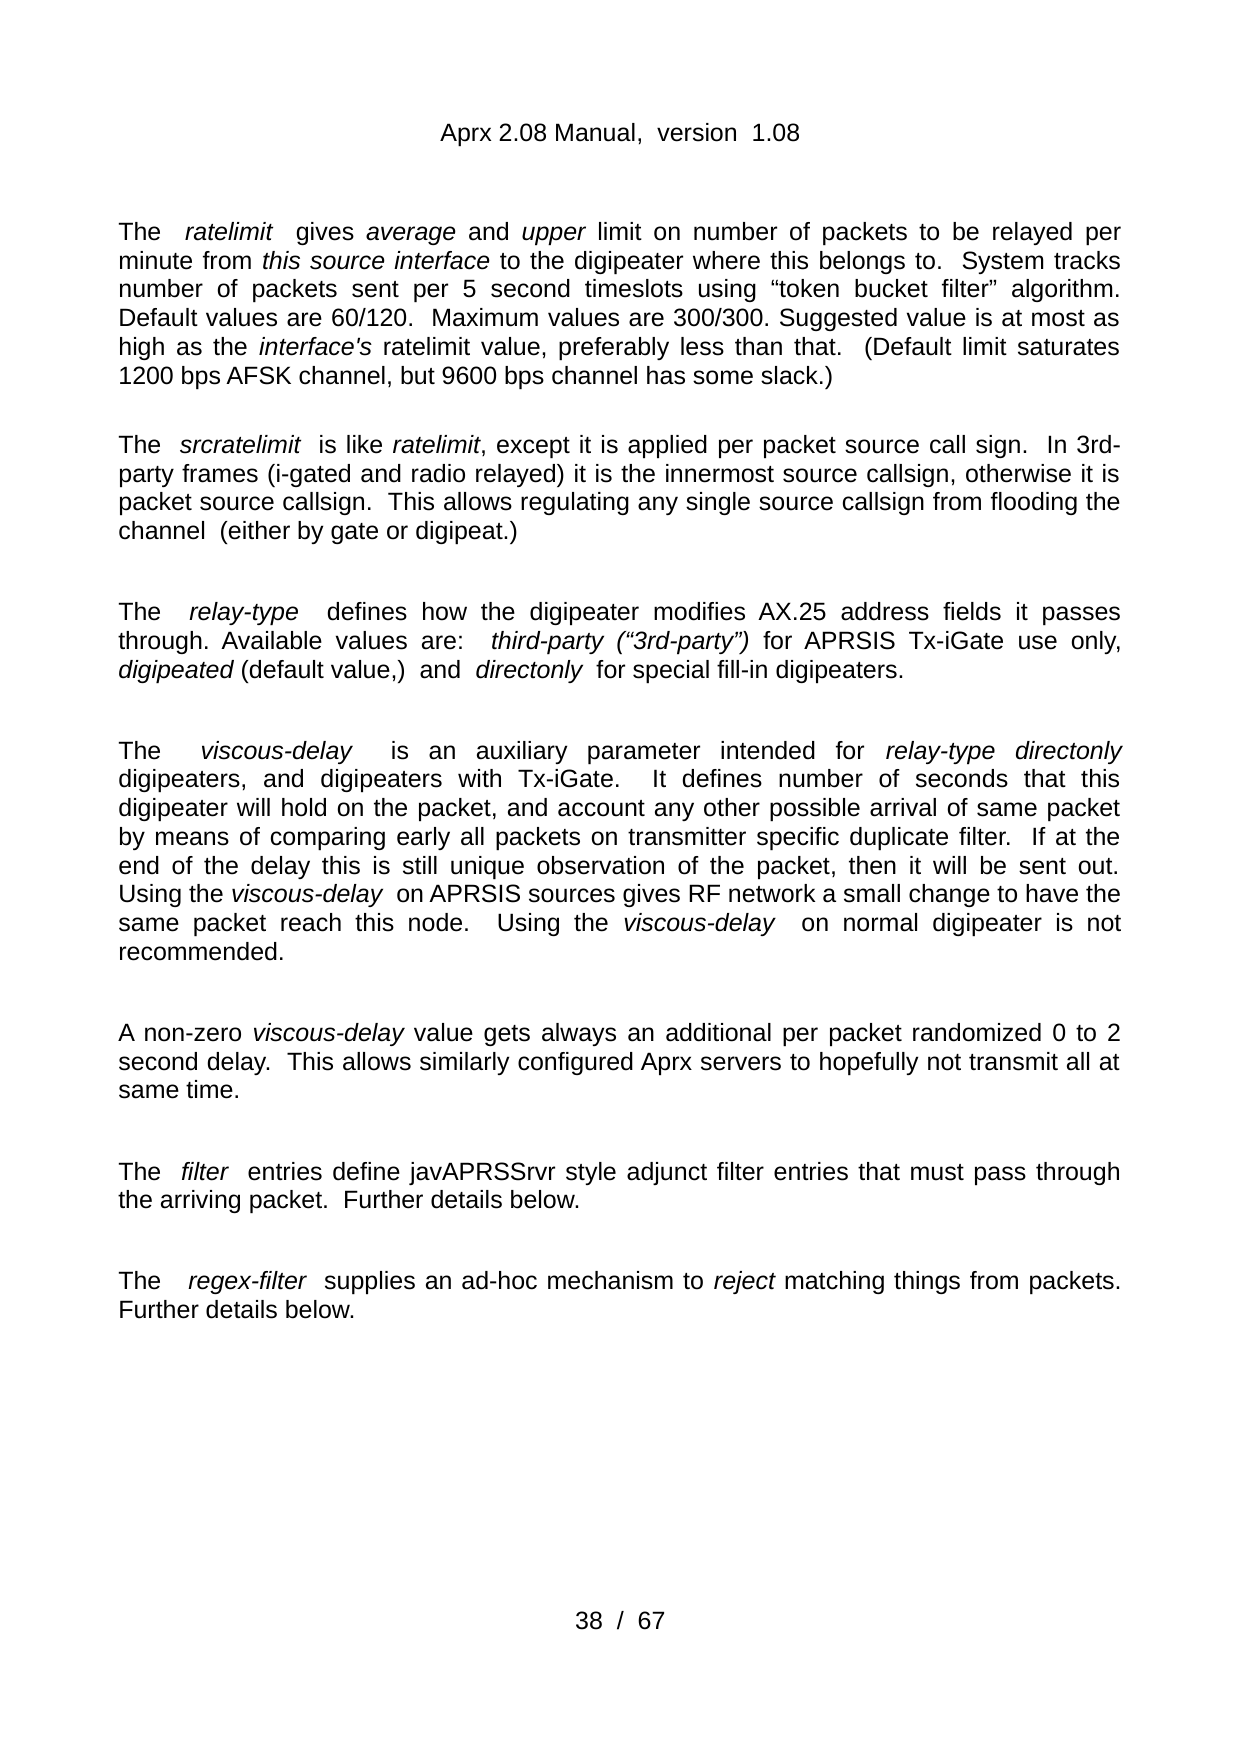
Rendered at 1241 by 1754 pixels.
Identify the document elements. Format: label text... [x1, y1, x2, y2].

text The viscous-delay is an auxiliary parameter intended for relay-type directonly digipeaters, and digipeaters with Tx-iGate. It defines number of seconds that this digipeater will hold on the packet, and account any other possible arrival of same packet by means of comparing early all packets on transmitter specific duplicate filter. If at the end of the delay this is still unique observation of the packet, then it will be sent out. Using the viscous-delay on APRSIS sources gives RF network a small change to have the same packet reach this node. Using the viscous-delay on normal digipeater is not recommended. [118, 736, 1122, 966]
text A non-zero viscous-delay value gets always an additional per packet randomized 0 to 2 second delay. This allows similarly configured Aprx servers to hopefully not transmit all at same time. [118, 1018, 1122, 1104]
text The srcratelimit is like ratelimit, except it is applied per packet source call sign. In 3rd-party frames (i-gated and radio relayed) it is the innermost source callsign, otherwise it is packet source callsign. This allows regulating any single source callsign from flooding the channel (either by gate or digipeat.) [118, 430, 1122, 545]
text The regex-filter supplies an ad-hoc mechanism to reject matching things from packets. Further details below. [118, 1266, 1122, 1324]
text The filter entries define javAPRSSrvr style adjunct filter entries that must pass through the arriving packet. Further details below. [118, 1157, 1122, 1214]
text The ratelimit gives average and upper limit on number of packets to be relayed per minute from this source interface to the digipeater where this belongs to. System tracks number of packets sent per 5 second timeslots using “token bucket filter” algorithm. Default values are 60/120. Maximum values are 300/300. Suggested value is at most as high as the interface's ratelimit value, preferably less than that. (Default limit saturates 1200 bps AFSK channel, but 9600 bps channel has some slack.) [118, 217, 1122, 389]
text The relay-type defines how the digipeater modifies AX.25 address fields it passes through. Available values are: third-party (“3rd-party”) for APRSIS Tx-iGate use only, digipeated (default value,) and directonly for special fill-in digipeaters. [118, 597, 1122, 683]
